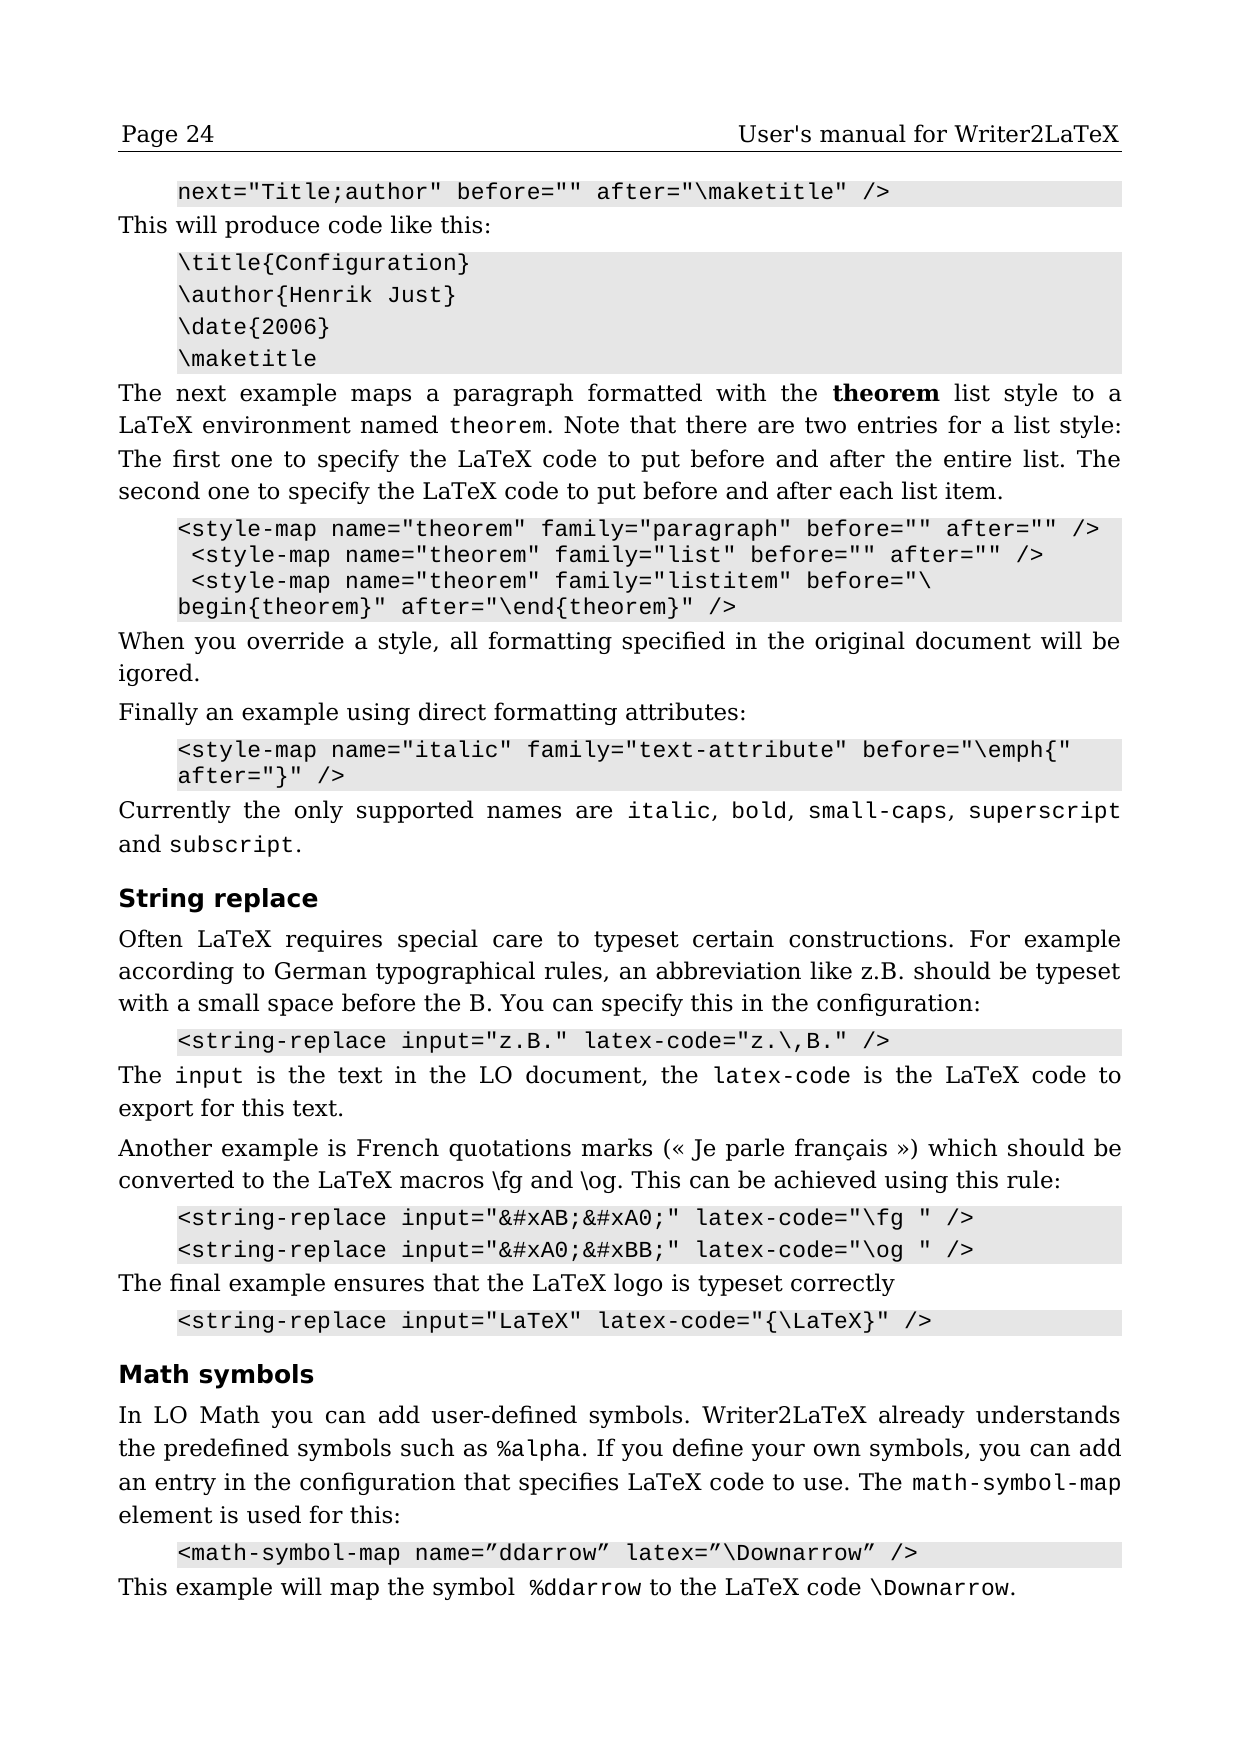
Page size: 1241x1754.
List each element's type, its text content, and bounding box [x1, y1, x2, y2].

text <string-replace input="LaTeX" latex-code="{\LaTeX}" /> [177, 1310, 1122, 1336]
text <string-replace input="&#xA0;&#xBB;" latex-code="\og " /> [177, 1238, 1122, 1264]
text \date{2006} [177, 316, 1122, 342]
text The final example ensures that the LaTeX logo is typeset correctly [118, 1270, 1122, 1297]
text Finally an example using direct formatting attributes: [118, 699, 1122, 726]
text \maketitle [177, 348, 1122, 374]
text The input is the text in the LO document, the latex-code is the LaTeX code to export for this text. [118, 1062, 1122, 1122]
text next="Title;author" before="" after="\maketitle" /> [177, 181, 1122, 207]
text When you override a style, all formatting specified in the original document will be igored. [118, 628, 1122, 687]
text <string-replace input="z.B." latex-code="z.\,B." /> [177, 1029, 1122, 1056]
text <math-symbol-map name=”ddarrow” latex=”\Downarrow” /> [177, 1542, 1122, 1568]
text Often LaTeX requires special care to typeset certain constructions. For example according to German typographical rules, an abbreviation like z.B. should be typeset with a small space before the B. You can specify this in the configuration: [118, 926, 1122, 1017]
text The next example maps a paragraph formatted with the theorem list style to a LaTeX environment named theorem. Note that there are two entries for a list style: The first one to specify the LaTeX code to put before and after the entire list. The second one to specify the LaTeX code to put before and after each list item. [118, 380, 1122, 505]
text Another example is French quotations marks (« Je parle français ») which should be converted to the LaTeX macros \fg and \og. This can be achieved using this rule: [118, 1135, 1122, 1194]
text <style-map name="theorem" family="paragraph" before="" after="" /> <style-map name="theorem" family="list" before="" after="" /> <style-map name="theorem" family="listitem" before="\begin{theorem}" after="\end{theorem}" /> [177, 518, 1122, 622]
text This will produce code like this: [118, 212, 1122, 239]
text This example will map the symbol %ddarrow to the LaTeX code \Downarrow. [118, 1574, 1122, 1602]
text Currently the only supported names are italic, bold, small-caps, superscript and subscript. [118, 797, 1122, 859]
text \author{Henrik Just} [177, 284, 1122, 310]
text \title{Configuration} [177, 252, 1122, 278]
text <style-map name="italic" family="text-attribute" before="\emph{" after="}" /> [177, 739, 1122, 791]
text <string-replace input="&#xAB;&#xA0;" latex-code="\fg " /> [177, 1206, 1122, 1232]
subtitle String replace [118, 884, 1122, 913]
subtitle Math symbols [118, 1361, 1122, 1390]
text In LO Math you can add user-defined symbols. Writer2LaTeX already understands the predefined symbols such as %alpha. If you define your own symbols, you can add an entry in the configuration that specifies LaTeX code to use. The math-symbol-map element is used for this: [118, 1402, 1122, 1529]
